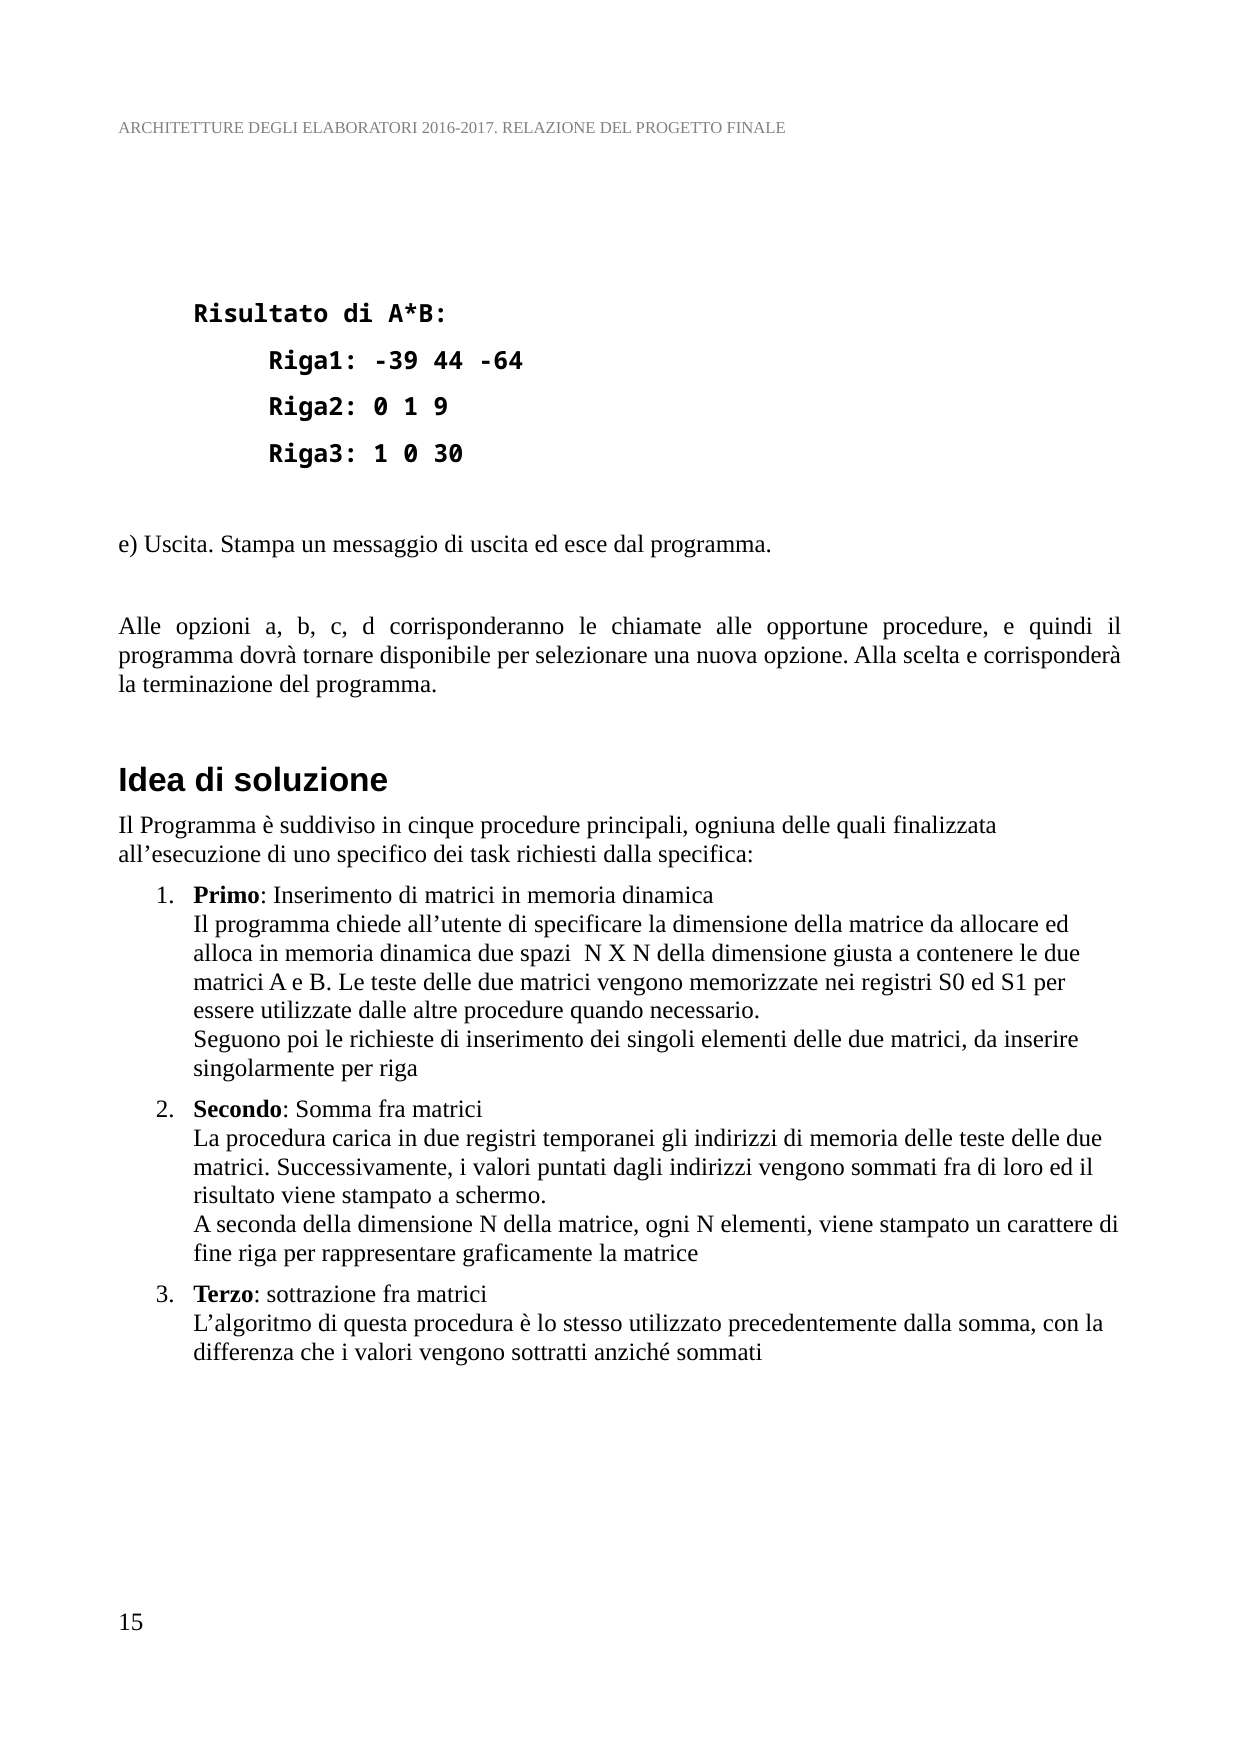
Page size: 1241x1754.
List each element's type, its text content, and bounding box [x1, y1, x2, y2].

text Risultato di A*B: [118, 296, 1122, 330]
text Riga2: 0 1 9 [118, 389, 1122, 423]
list Secondo: Somma fra matrici La procedura carica in due registri temporanei gli indirizzi di memoria delle teste delle due matrici. Successivamente, i valori puntati dagli indirizzi vengono sommati fra di loro ed il risultato viene stampato a schermo. A seconda della dimensione N della matrice, ogni N elementi, viene stampato un carattere di fine riga per rappresentare graficamente la matrice [156, 1094, 1122, 1267]
list Terzo: sottrazione fra matrici L’algoritmo di questa procedura è lo stesso utilizzato precedentemente dalla somma, con la differenza che i valori vengono sottratti anziché sommati [156, 1279, 1122, 1366]
text e) Uscita. Stampa un messaggio di uscita ed esce dal programma. [118, 529, 1122, 557]
subtitle Idea di soluzione [118, 759, 1122, 798]
text Il Programma è suddiviso in cinque procedure principali, ogniuna delle quali finalizzata all’esecuzione di uno specifico dei task richiesti dalla specifica: [118, 811, 1122, 868]
list Primo: Inserimento di matrici in memoria dinamica Il programma chiede all’utente di specificare la dimensione della matrice da allocare ed alloca in memoria dinamica due spazi N X N della dimensione giusta a contenere le due matrici A e B. Le teste delle due matrici vengono memorizzate nei registri S0 ed S1 per essere utilizzate dalle altre procedure quando necessario. Seguono poi le richieste di inserimento dei singoli elementi delle due matrici, da inserire singolarmente per riga [156, 881, 1122, 1082]
text Riga1: -39 44 -64 [118, 342, 1122, 376]
text Riga3: 1 0 30 [118, 436, 1122, 469]
text Alle opzioni a, b, c, d corrisponderanno le chiamate alle opportune procedure, e quindi il programma dovrà tornare disponibile per selezionare una nuova opzione. Alla scelta e corrisponderà la terminazione del programma. [118, 611, 1122, 697]
